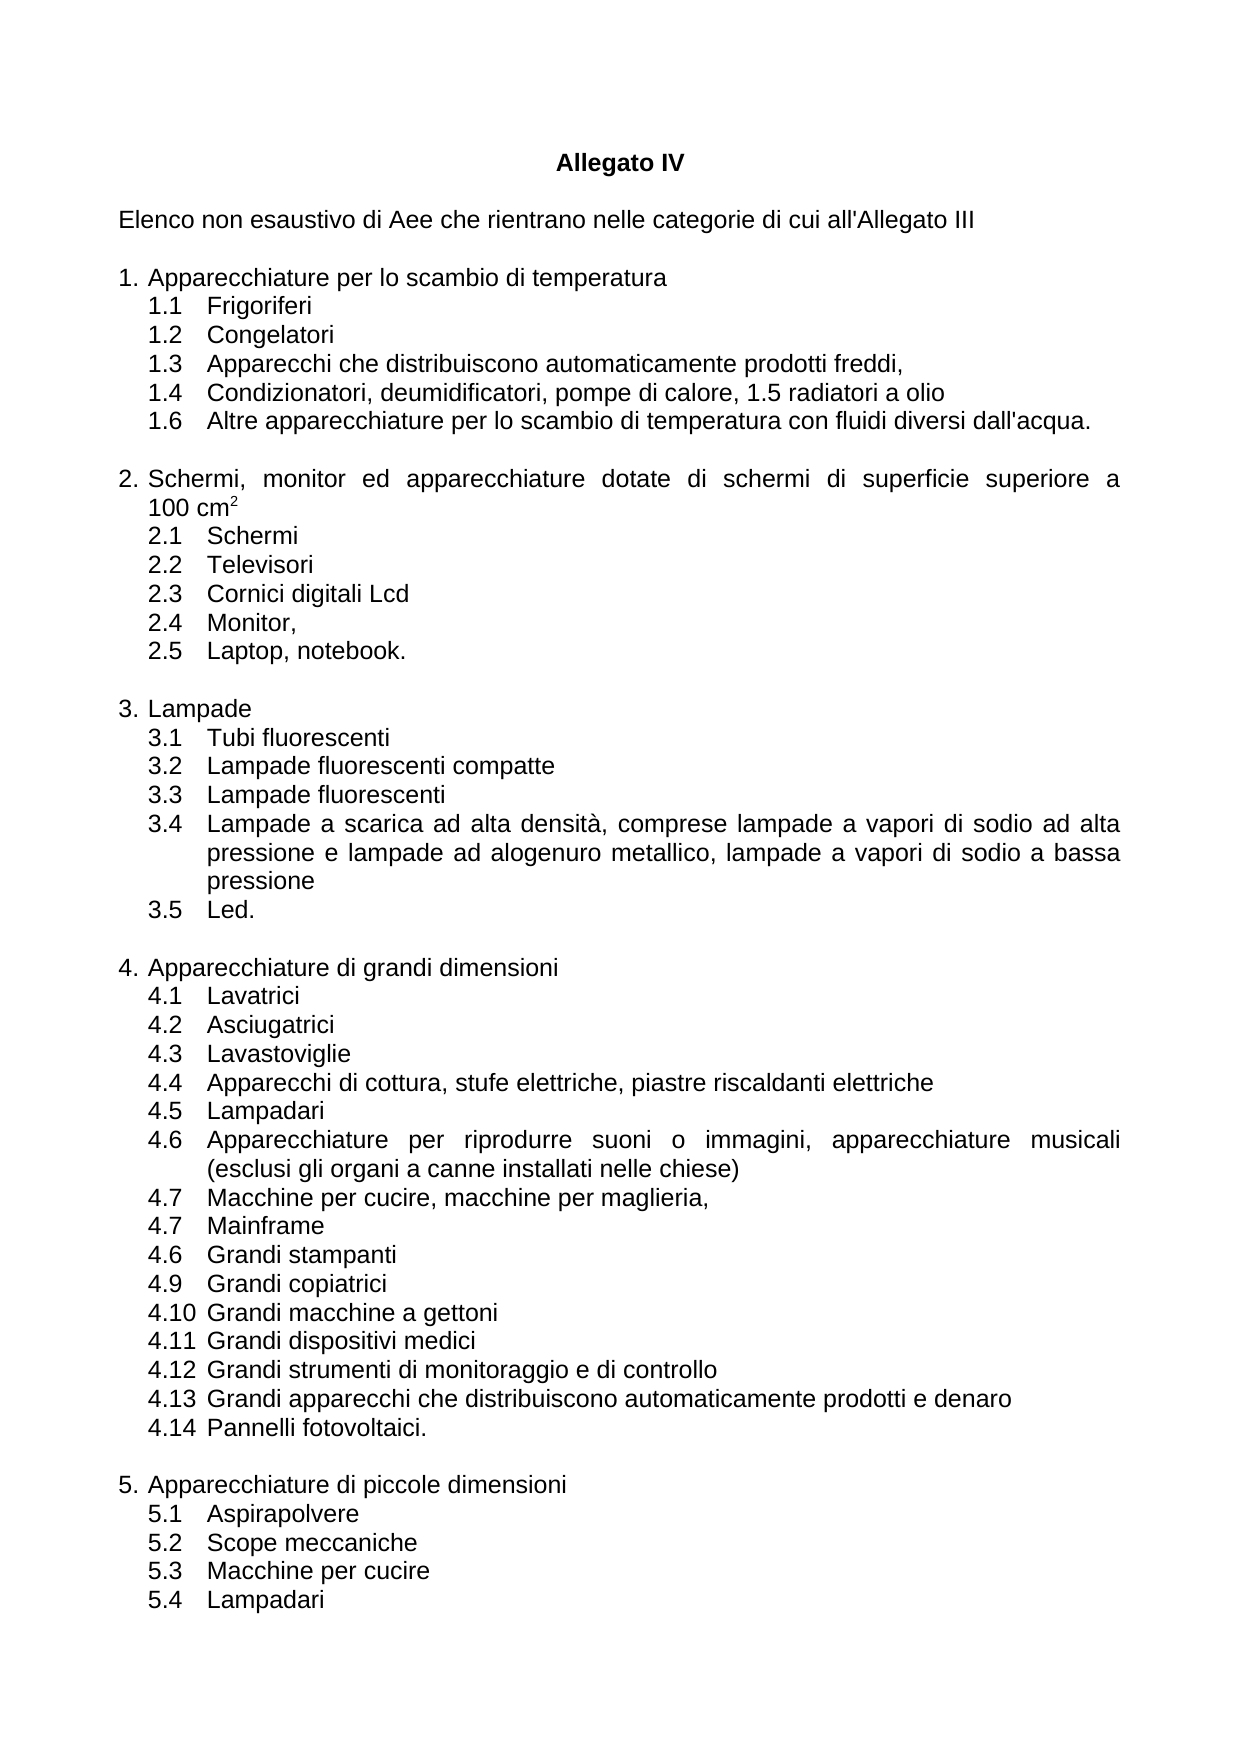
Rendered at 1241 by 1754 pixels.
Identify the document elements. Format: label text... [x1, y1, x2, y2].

text 3.3 Lampade fluorescenti [148, 780, 1122, 809]
text 4.4 Apparecchi di cottura, stufe elettriche, piastre riscaldanti elettriche [148, 1068, 1122, 1096]
text 4.10 Grandi macchine a gettoni [148, 1298, 1122, 1326]
subtitle Allegato IV [118, 148, 1122, 176]
text 3.4 Lampade a scarica ad alta densità, comprese lampade a vapori di sodio ad alta pressione e lampade ad alogenuro metallico, lampade a vapori di sodio a bassa pressione [148, 809, 1122, 895]
text 4.14 Pannelli fotovoltaici. [148, 1413, 1122, 1441]
text 3. Lampade [118, 694, 1122, 723]
text 4.1 Lavatrici [148, 981, 1122, 1010]
text Elenco non esaustivo di Aee che rientrano nelle categorie di cui all'Allegato III [118, 205, 1122, 234]
text 1.1 Frigoriferi [148, 291, 1122, 320]
text 4.11 Grandi dispositivi medici [148, 1326, 1122, 1355]
text 1.4 Condizionatori, deumidificatori, pompe di calore, 1.5 radiatori a olio [148, 378, 1122, 406]
text 5.2 Scope meccaniche [148, 1528, 1122, 1556]
text 4.6 Apparecchiature per riprodurre suoni o immagini, apparecchiature musicali (esclusi gli organi a canne installati nelle chiese) [148, 1125, 1122, 1183]
text 4.5 Lampadari [148, 1096, 1122, 1125]
text 5. Apparecchiature di piccole dimensioni [118, 1470, 1122, 1499]
text 4.9 Grandi copiatrici [148, 1269, 1122, 1298]
text 5.4 Lampadari [148, 1585, 1122, 1614]
text 4.12 Grandi strumenti di monitoraggio e di controllo [148, 1355, 1122, 1384]
text 4.13 Grandi apparecchi che distribuiscono automaticamente prodotti e denaro [148, 1384, 1122, 1413]
text 3.2 Lampade fluorescenti compatte [148, 751, 1122, 780]
text 1.6 Altre apparecchiature per lo scambio di temperatura con fluidi diversi dall'acqua. [148, 406, 1122, 435]
text 2.3 Cornici digitali Lcd [148, 579, 1122, 608]
text 3.5 Led. [148, 895, 1122, 924]
text 2.4 Monitor, [148, 608, 1122, 636]
text 1. Apparecchiature per lo scambio di temperatura [118, 263, 1122, 291]
text 2.5 Laptop, notebook. [148, 636, 1122, 665]
text 5.1 Aspirapolvere [148, 1499, 1122, 1528]
text 4.7 Macchine per cucire, macchine per maglieria, [148, 1183, 1122, 1211]
text 2.1 Schermi [148, 521, 1122, 550]
text 5.3 Macchine per cucire [148, 1556, 1122, 1585]
text 1.3 Apparecchi che distribuiscono automaticamente prodotti freddi, [148, 349, 1122, 378]
text 4.7 Mainframe [148, 1211, 1122, 1240]
text 2.2 Televisori [148, 550, 1122, 579]
text 4.3 Lavastoviglie [148, 1039, 1122, 1068]
text 4.6 Grandi stampanti [148, 1240, 1122, 1269]
text 2. Schermi, monitor ed apparecchiature dotate di schermi di superficie superiore a 100 cm2 [118, 464, 1122, 521]
text 4.2 Asciugatrici [148, 1010, 1122, 1039]
text 3.1 Tubi fluorescenti [148, 723, 1122, 751]
text 1.2 Congelatori [148, 320, 1122, 349]
text 4. Apparecchiature di grandi dimensioni [118, 953, 1122, 981]
